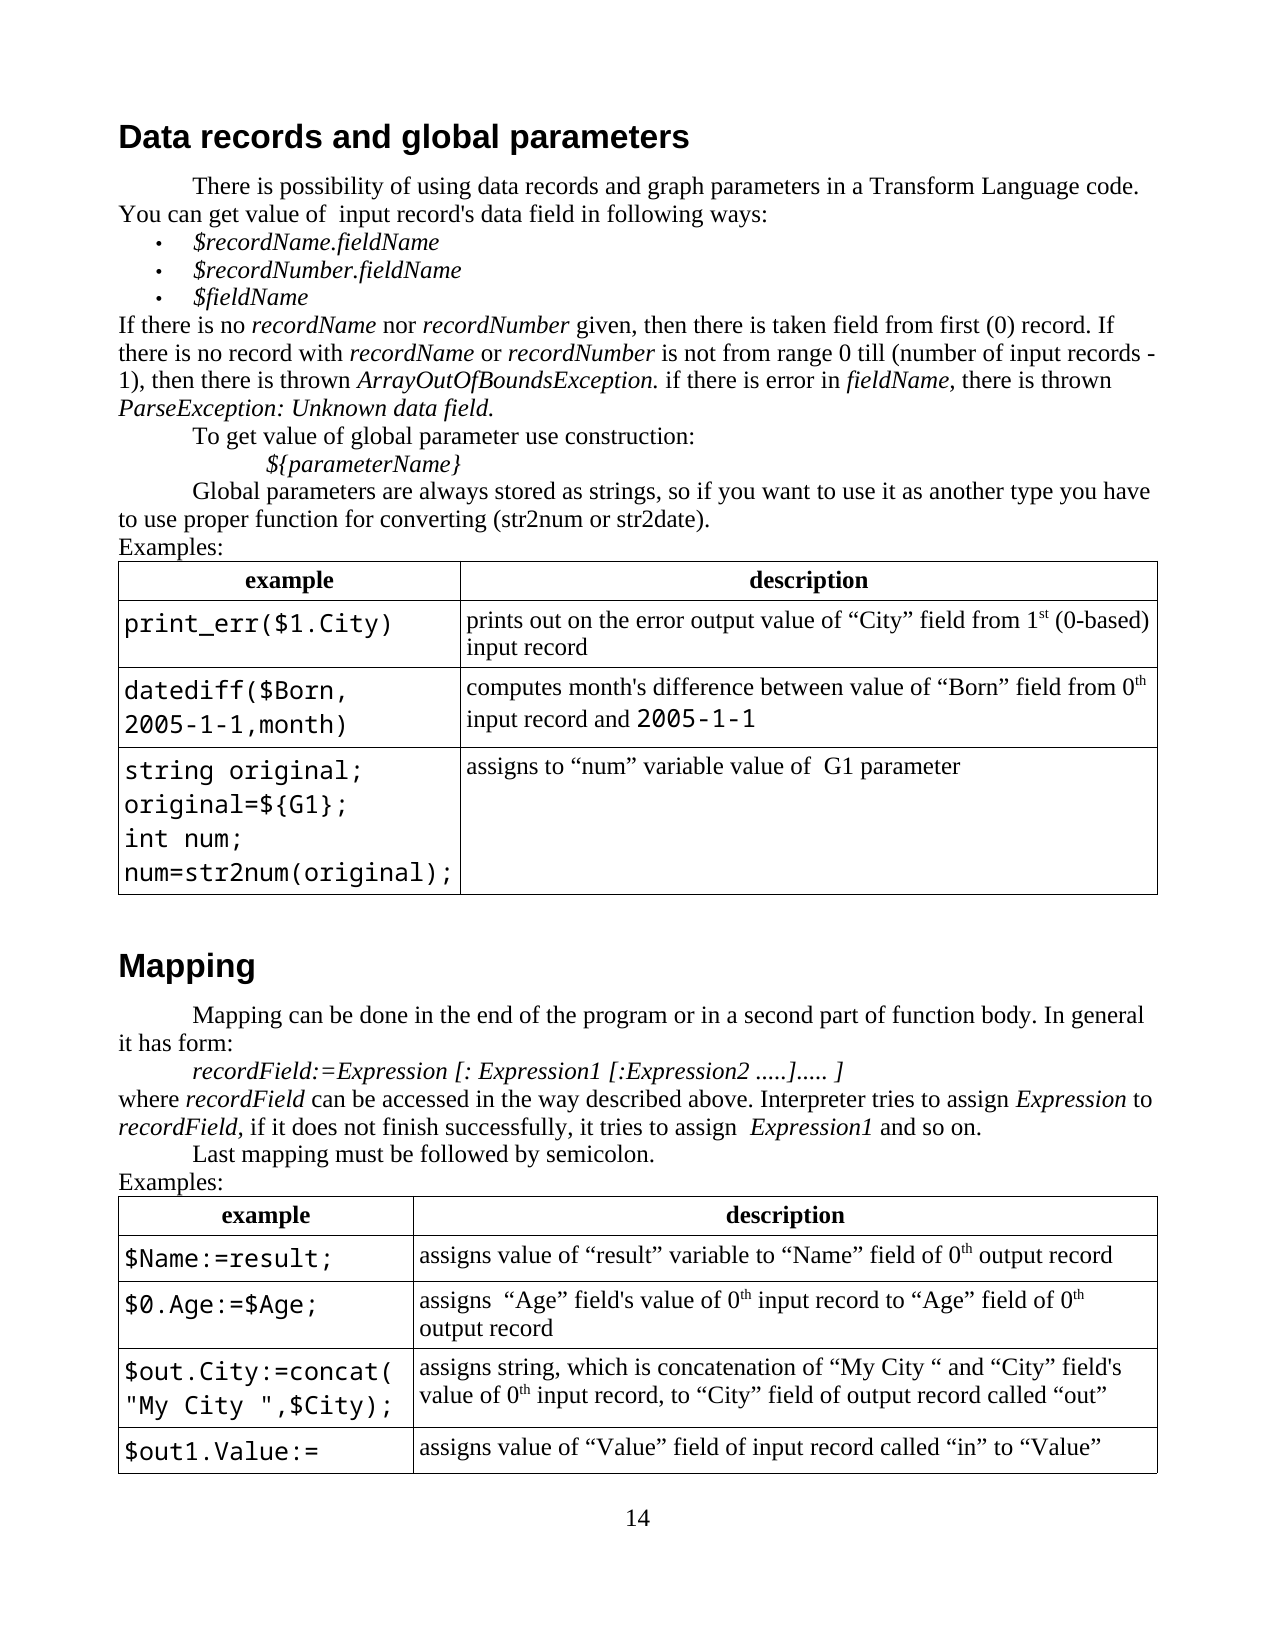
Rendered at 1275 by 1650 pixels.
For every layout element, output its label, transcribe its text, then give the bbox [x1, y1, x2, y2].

table_header example [119, 562, 460, 600]
text ${parameterName} [118, 450, 1157, 477]
table_header description [414, 1197, 1157, 1235]
table_cell print_err($1.City) [119, 601, 460, 667]
table_header example [119, 1197, 413, 1235]
table_cell $0.Age:=$Age; [119, 1282, 413, 1348]
table_cell $out.City:=concat("My City ",$City); [119, 1349, 413, 1427]
table_cell string original; original=${G1}; int num; num=str2num(original); [119, 748, 460, 894]
table_cell assigns “Age” field's value of 0th input record to “Age” field of 0th output record [414, 1282, 1157, 1348]
list $fieldName [156, 283, 1157, 311]
text Global parameters are always stored as strings, so if you want to use it as another type you have to use proper function for converting (str2num or str2date). [118, 477, 1157, 533]
text recordField:=Expression [: Expression1 [:Expression2 .....]..... ] [118, 1057, 1157, 1085]
text Examples: [118, 533, 1157, 561]
table_cell $Name:=result; [119, 1236, 413, 1281]
text Last mapping must be followed by semicolon. [118, 1140, 1157, 1168]
list $recordNumber.fieldName [156, 256, 1157, 283]
table_cell assigns to “num” variable value of G1 parameter [461, 748, 1157, 894]
text To get value of global parameter use construction: [118, 422, 1157, 450]
table_cell computes month's difference between value of “Born” field from 0th input record and 2005-1-1 [461, 668, 1157, 747]
subtitle Mapping [118, 947, 1157, 985]
table_cell assigns value of “result” variable to “Name” field of 0th output record [414, 1236, 1157, 1281]
table_header description [461, 562, 1157, 600]
text If there is no recordName nor recordNumber given, then there is taken field from first (0) record. If there is no record with recordName or recordNumber is not from range 0 till (number of input records -1), then there is thrown ArrayOutOfBoundsException. if there is error in fieldName, there is thrown ParseException: Unknown data field. [118, 311, 1157, 422]
text Examples: [118, 1168, 1157, 1196]
text Mapping can be done in the end of the program or in a second part of function body. In general it has form: [118, 997, 1157, 1057]
table_cell assigns value of “Value” field of input record called “in” to “Value” [414, 1428, 1157, 1473]
table_cell datediff($Born, 2005-1-1,month) [119, 668, 460, 747]
subtitle Data records and global parameters [118, 118, 1157, 156]
table_cell assigns string, which is concatenation of “My City “ and “City” field's value of 0th input record, to “City” field of output record called “out” [414, 1349, 1157, 1427]
text where recordField can be accessed in the way described above. Interpreter tries to assign Expression to recordField, if it does not finish successfully, it tries to assign Expression1 and so on. [118, 1085, 1157, 1140]
table_cell $out1.Value:= [119, 1428, 413, 1473]
list $recordName.fieldName [156, 228, 1157, 256]
table_cell prints out on the error output value of “City” field from 1st (0-based) input record [461, 601, 1157, 667]
text There is possibility of using data records and graph parameters in a Transform Language code. You can get value of input record's data field in following ways: [118, 168, 1157, 228]
